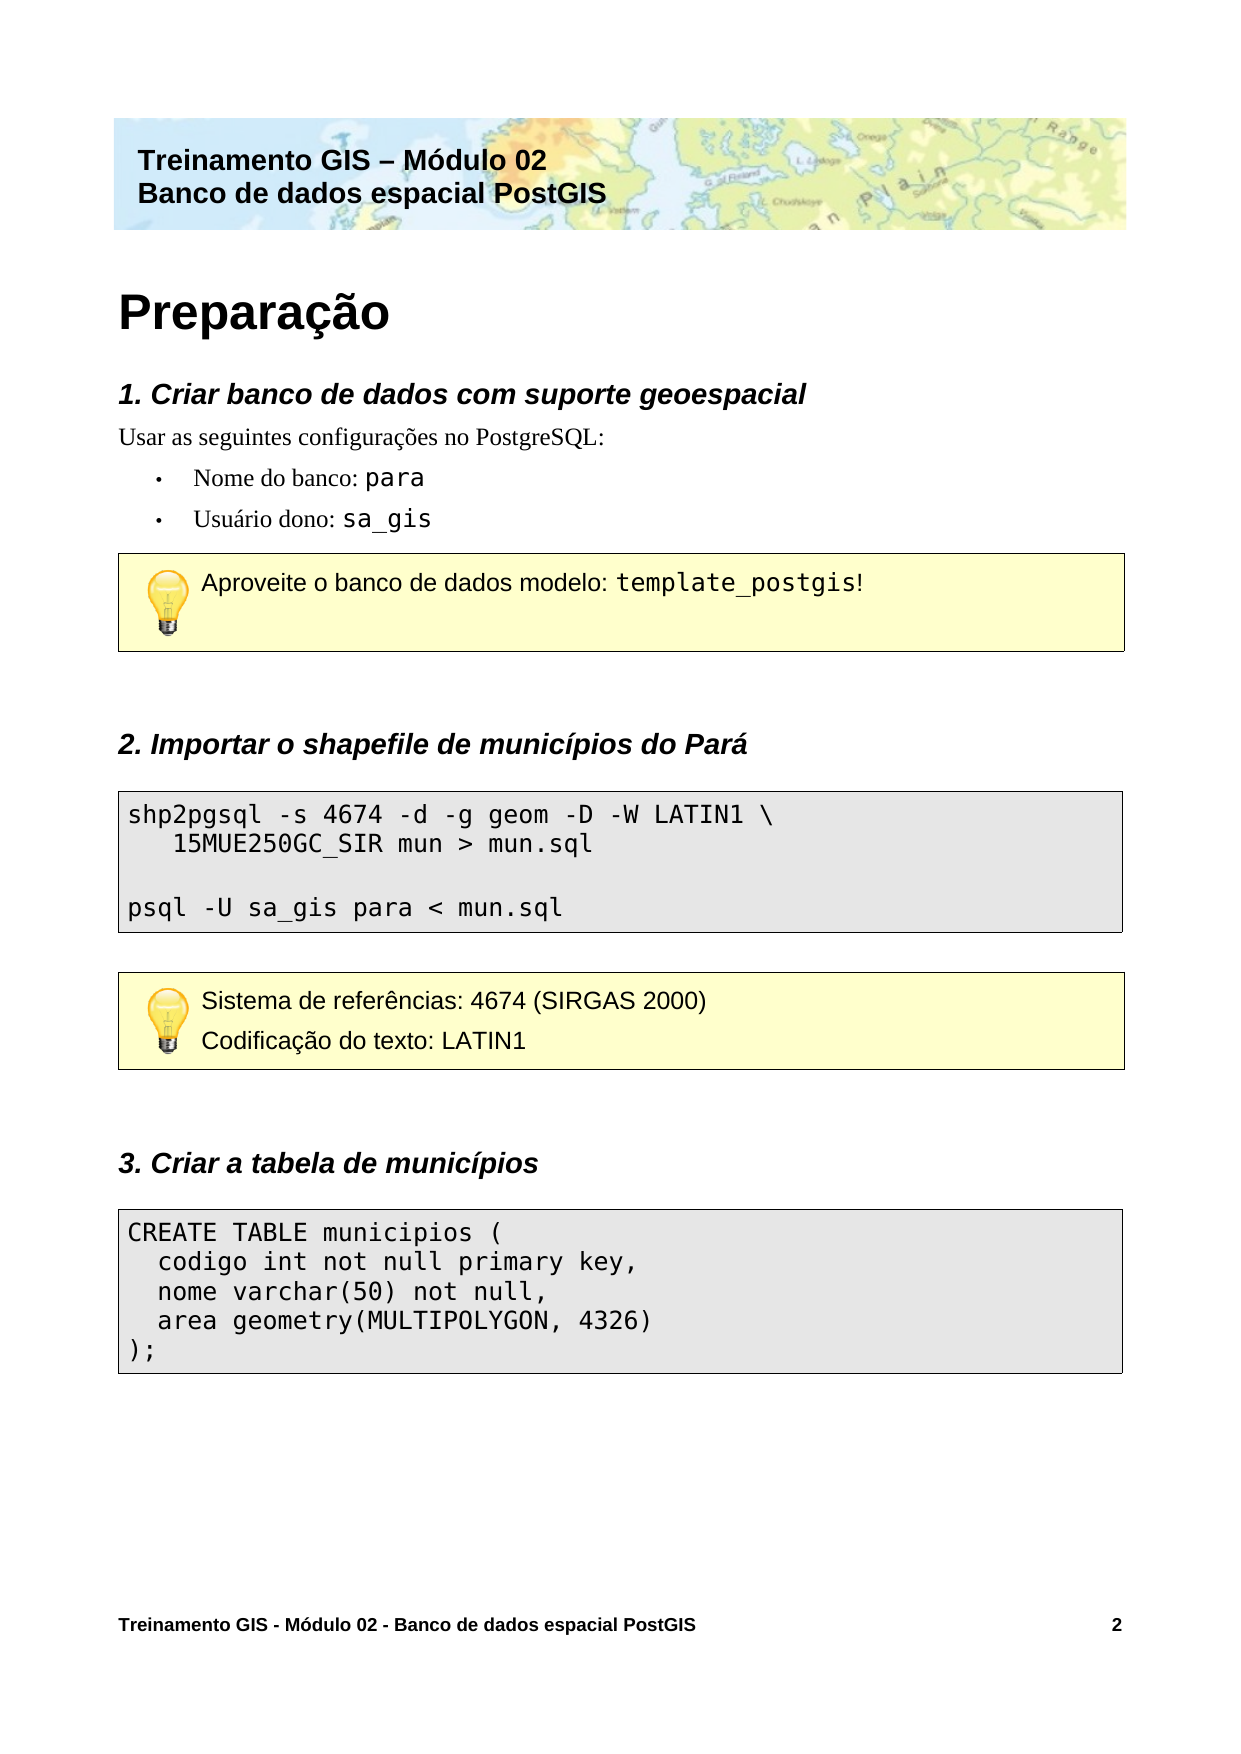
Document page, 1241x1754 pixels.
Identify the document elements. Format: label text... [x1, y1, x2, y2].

text Usar as seguintes configurações no PostgreSQL: [118, 423, 1122, 450]
text Sistema de referências: 4674 (SIRGAS 2000) [202, 987, 1109, 1014]
text shp2pgsql -s 4674 -d -g geom -D -W LATIN1 \ 15MUE250GC_SIR mun > mun.sql [119, 792, 1122, 858]
subtitle 1. Criar banco de dados com suporte geoespacial [118, 378, 1122, 410]
list Nome do banco: para [156, 463, 1122, 492]
text psql -U sa_gis para < mun.sql [119, 885, 1122, 932]
picture [133, 986, 202, 1055]
text Codificação do texto: LATIN1 [202, 1027, 1109, 1055]
subtitle 3. Criar a tabela de municípios [118, 1147, 1122, 1179]
list Aproveite o banco de dados modelo: template_postgis! [202, 568, 1109, 597]
subtitle Preparação [118, 284, 1122, 340]
text CREATE TABLE municipios ( codigo int not null primary key, nome varchar(50) not null, area geometry(MULTIPOLYGON, 4326) ); [119, 1210, 1122, 1373]
picture [133, 568, 202, 637]
list Usuário dono: sa_gis [156, 504, 1122, 534]
subtitle 2. Importar o shapefile de municípios do Pará [118, 728, 1122, 761]
